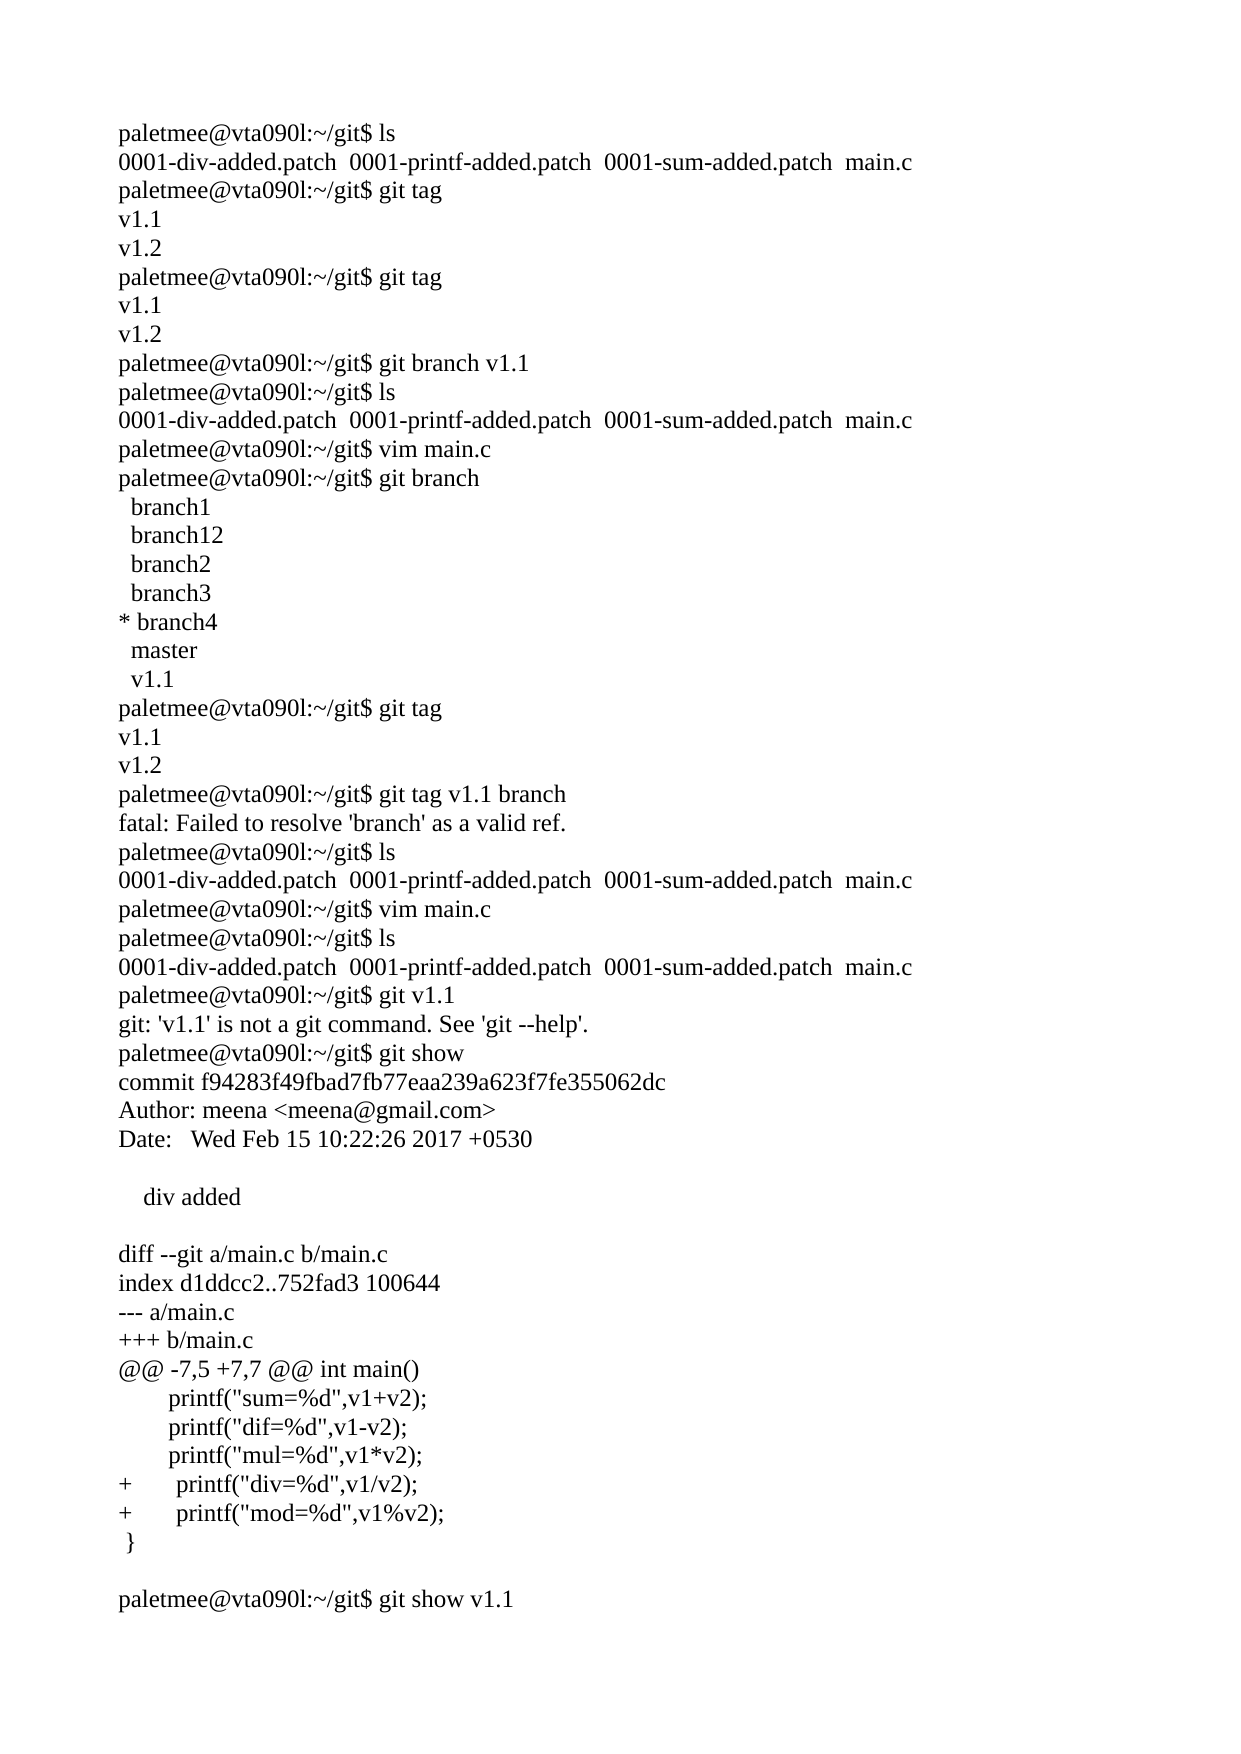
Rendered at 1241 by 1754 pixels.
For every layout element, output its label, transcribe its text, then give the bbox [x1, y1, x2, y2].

text v1.1 [118, 664, 1122, 693]
text v1.2 [118, 319, 1122, 348]
text commit f94283f49fbad7fb77eaa239a623f7fe355062dc [118, 1067, 1122, 1096]
text paletmee@vta090l:~/git$ git tag [118, 693, 1122, 722]
text 0001-div-added.patch 0001-printf-added.patch 0001-sum-added.patch main.c [118, 866, 1122, 894]
text v1.2 [118, 233, 1122, 262]
text branch3 [118, 578, 1122, 607]
text branch2 [118, 549, 1122, 578]
text +++ b/main.c [118, 1326, 1122, 1354]
text paletmee@vta090l:~/git$ git tag [118, 262, 1122, 291]
text paletmee@vta090l:~/git$ vim main.c [118, 894, 1122, 923]
text paletmee@vta090l:~/git$ ls [118, 837, 1122, 866]
text paletmee@vta090l:~/git$ git branch [118, 463, 1122, 492]
text printf("dif=%d",v1-v2); [118, 1412, 1122, 1441]
text printf("mul=%d",v1*v2); [118, 1441, 1122, 1469]
text + printf("mod=%d",v1%v2); [118, 1498, 1122, 1527]
text v1.1 [118, 722, 1122, 751]
text paletmee@vta090l:~/git$ git tag v1.1 branch [118, 779, 1122, 808]
text master [118, 636, 1122, 664]
text --- a/main.c [118, 1297, 1122, 1326]
text paletmee@vta090l:~/git$ ls [118, 923, 1122, 952]
text paletmee@vta090l:~/git$ git show [118, 1038, 1122, 1067]
text paletmee@vta090l:~/git$ ls [118, 118, 1122, 147]
text 0001-div-added.patch 0001-printf-added.patch 0001-sum-added.patch main.c [118, 147, 1122, 176]
text diff --git a/main.c b/main.c [118, 1239, 1122, 1268]
text Date: Wed Feb 15 10:22:26 2017 +0530 [118, 1124, 1122, 1153]
text paletmee@vta090l:~/git$ git tag [118, 176, 1122, 204]
text * branch4 [118, 607, 1122, 636]
text + printf("div=%d",v1/v2); [118, 1469, 1122, 1498]
text paletmee@vta090l:~/git$ git v1.1 [118, 981, 1122, 1009]
text git: 'v1.1' is not a git command. See 'git --help'. [118, 1009, 1122, 1038]
text branch1 [118, 492, 1122, 521]
text v1.1 [118, 291, 1122, 319]
text fatal: Failed to resolve 'branch' as a valid ref. [118, 808, 1122, 837]
text div added [118, 1182, 1122, 1211]
text 0001-div-added.patch 0001-printf-added.patch 0001-sum-added.patch main.c [118, 406, 1122, 434]
text paletmee@vta090l:~/git$ git show v1.1 [118, 1584, 1122, 1613]
text @@ -7,5 +7,7 @@ int main() [118, 1354, 1122, 1383]
text paletmee@vta090l:~/git$ ls [118, 377, 1122, 406]
text index d1ddcc2..752fad3 100644 [118, 1268, 1122, 1297]
text branch12 [118, 521, 1122, 549]
text printf("sum=%d",v1+v2); [118, 1383, 1122, 1412]
text paletmee@vta090l:~/git$ git branch v1.1 [118, 348, 1122, 377]
text v1.1 [118, 204, 1122, 233]
text Author: meena <meena@gmail.com> [118, 1096, 1122, 1124]
text paletmee@vta090l:~/git$ vim main.c [118, 434, 1122, 463]
text } [118, 1527, 1122, 1556]
text v1.2 [118, 751, 1122, 779]
text 0001-div-added.patch 0001-printf-added.patch 0001-sum-added.patch main.c [118, 952, 1122, 981]
